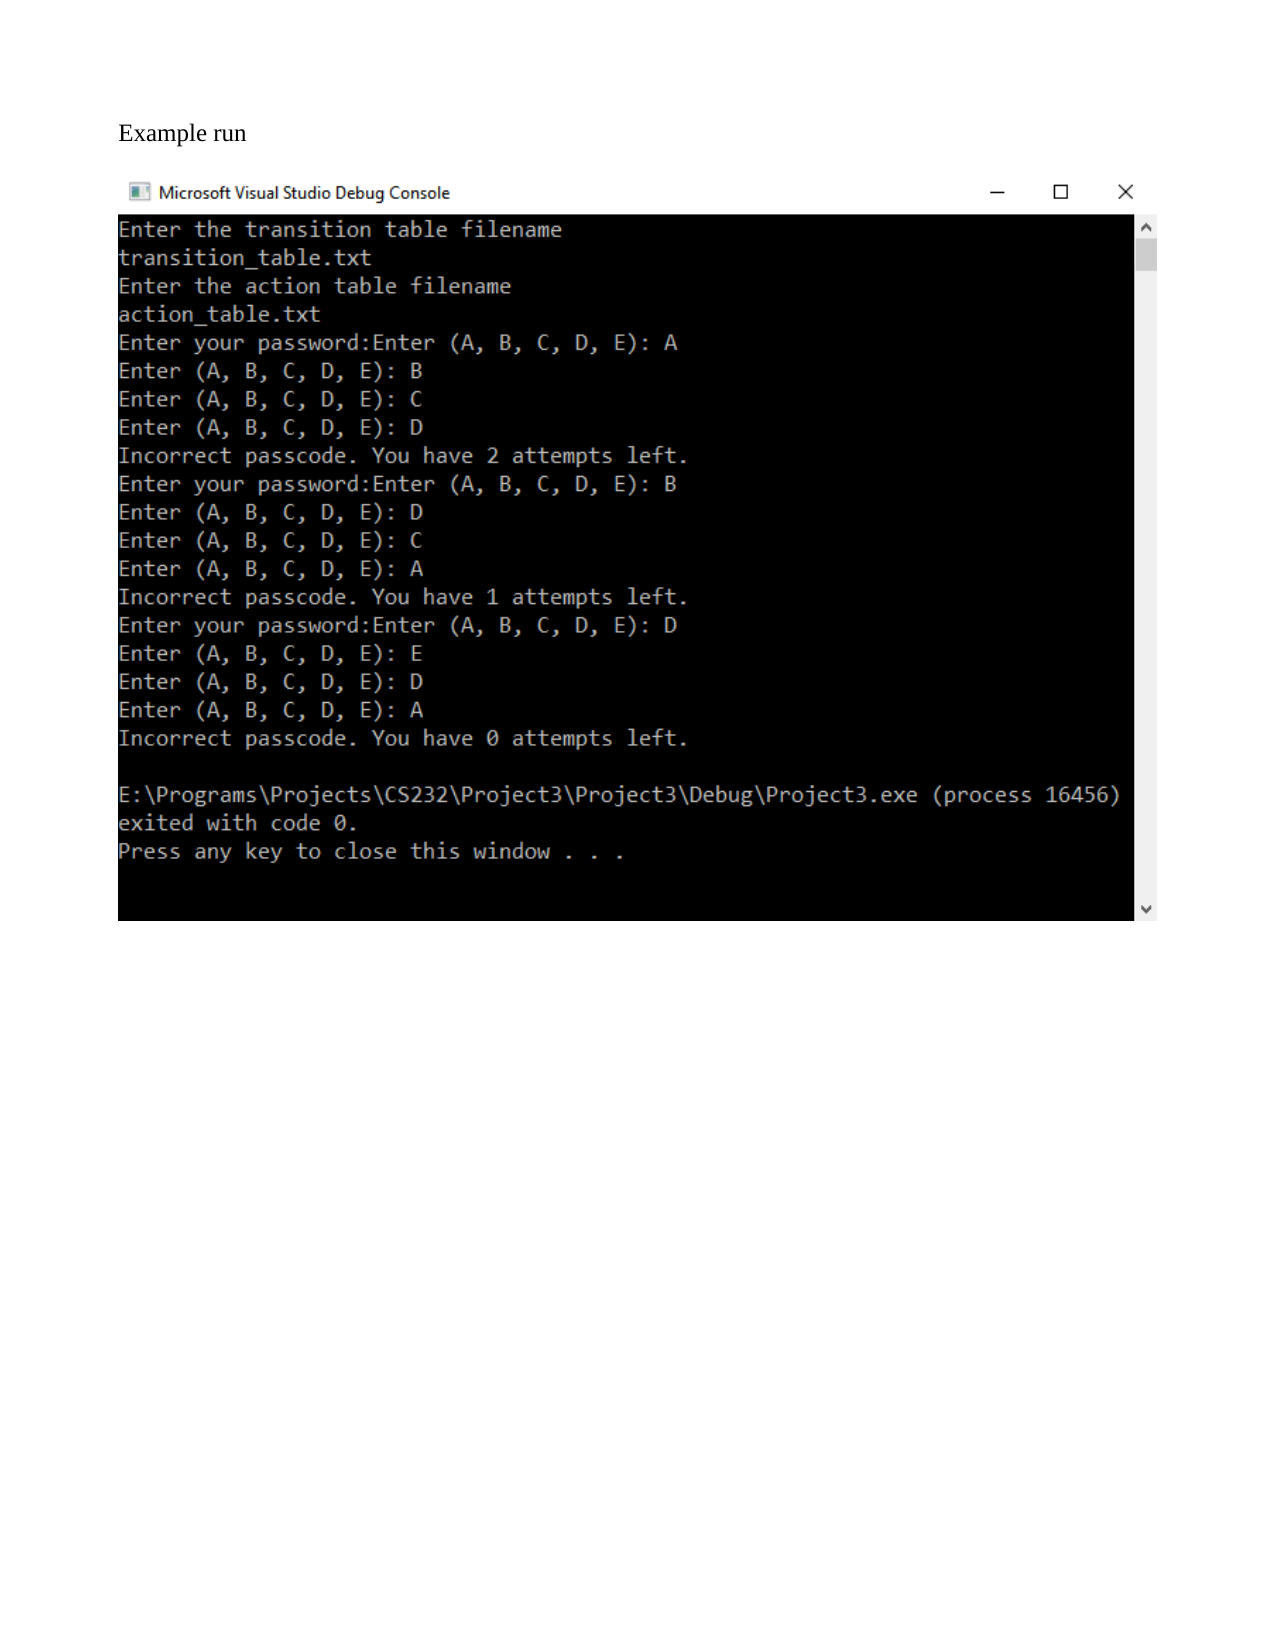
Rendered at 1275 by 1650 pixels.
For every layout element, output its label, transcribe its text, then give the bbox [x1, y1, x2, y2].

picture [118, 175, 1157, 921]
text Example run [118, 118, 1157, 147]
